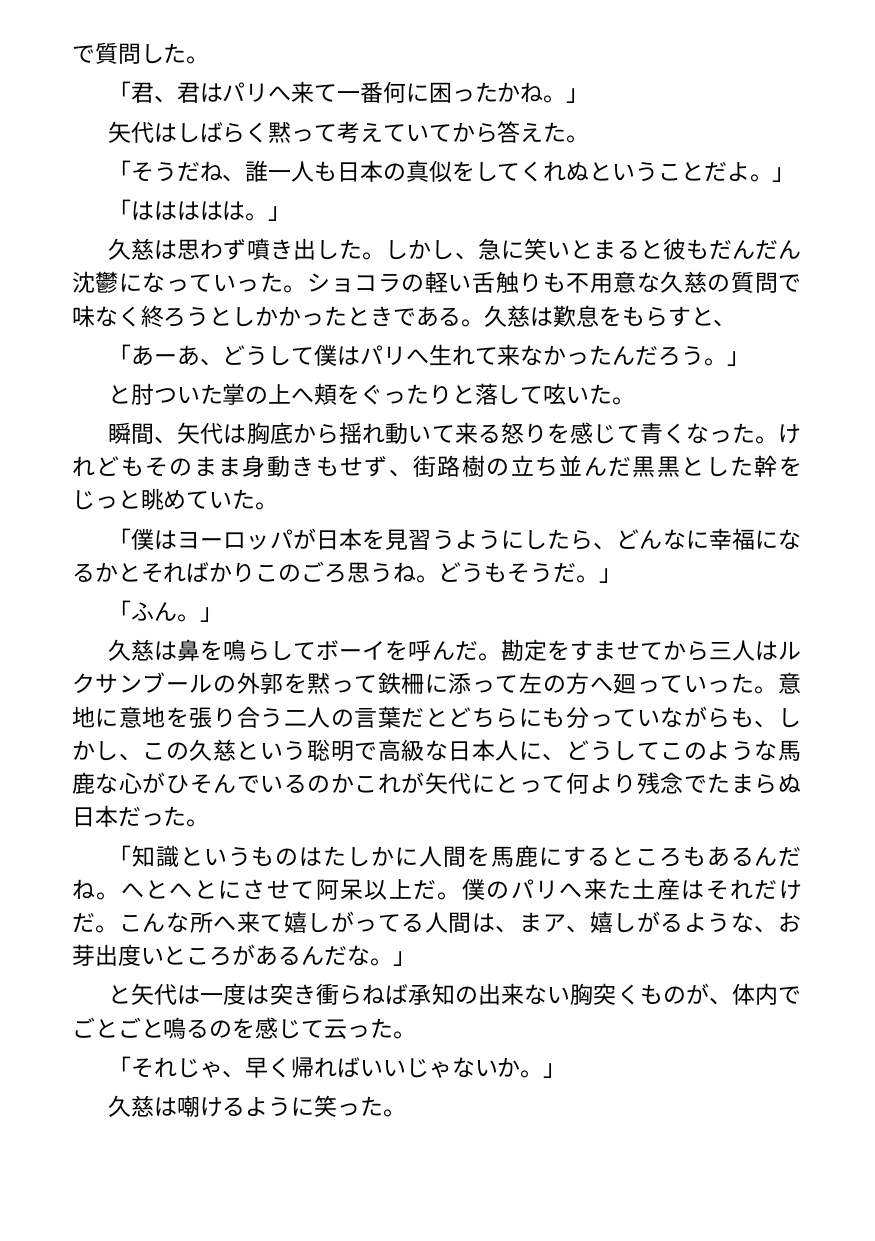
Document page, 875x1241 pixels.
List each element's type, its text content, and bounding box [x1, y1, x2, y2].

text 矢代はしばらく黙って考えていてから答えた。 [72, 114, 802, 148]
text と肘ついた掌の上へ頬をぐったりと落して呟いた。 [72, 377, 802, 410]
text 「ふん。」 [72, 594, 802, 627]
text 「君、君はパリへ来て一番何に困ったかね。」 [72, 75, 802, 108]
text 久慈は思わず噴き出した。しかし、急に笑いとまると彼もだんだん沈鬱になっていった。ショコラの軽い舌触りも不用意な久慈の質問で味なく終ろうとしかかったときである。久慈は歎息をもらすと、 [72, 232, 802, 332]
text 「そうだね、誰一人も日本の真似をしてくれぬということだよ。」 [72, 153, 802, 187]
text 「それじゃ、早く帰ればいいじゃないか。」 [72, 1049, 802, 1083]
text 久慈は嘲けるように笑った。 [72, 1089, 802, 1122]
text 瞬間、矢代は胸底から揺れ動いて来る怒りを感じて青くなった。けれどもそのまま身動きもせず、街路樹の立ち並んだ黒黒とした幹をじっと眺めていた。 [72, 416, 802, 516]
text 「僕はヨーロッパが日本を見習うようにしたら、どんなに幸福になるかとそればかりこのごろ思うね。どうもそうだ。」 [72, 521, 802, 588]
text 「ははははは。」 [72, 193, 802, 226]
text 「あーあ、どうして僕はパリへ生れて来なかったんだろう。」 [72, 337, 802, 371]
text 「知識というものはたしかに人間を馬鹿にするところもあるんだね。へとへとにさせて阿呆以上だ。僕のパリへ来た土産はそれだけだ。こんな所へ来て嬉しがってる人間は、まア、嬉しがるような、お芽出度いところがあるんだな。」 [72, 838, 802, 971]
text で質問した。 [72, 36, 802, 69]
text と矢代は一度は突き衝らねば承知の出来ない胸突くものが、体内でごとごと鳴るのを感じて云った。 [72, 977, 802, 1044]
text 久慈は鼻を鳴らしてボーイを呼んだ。勘定をすませてから三人はルクサンブールの外郭を黙って鉄柵に添って左の方へ廻っていった。意地に意地を張り合う二人の言葉だとどちらにも分っていながらも、しかし、この久慈という聡明で高級な日本人に、どうしてこのような馬鹿な心がひそんでいるのかこれが矢代にとって何より残念でたまらぬ日本だった。 [72, 633, 802, 832]
